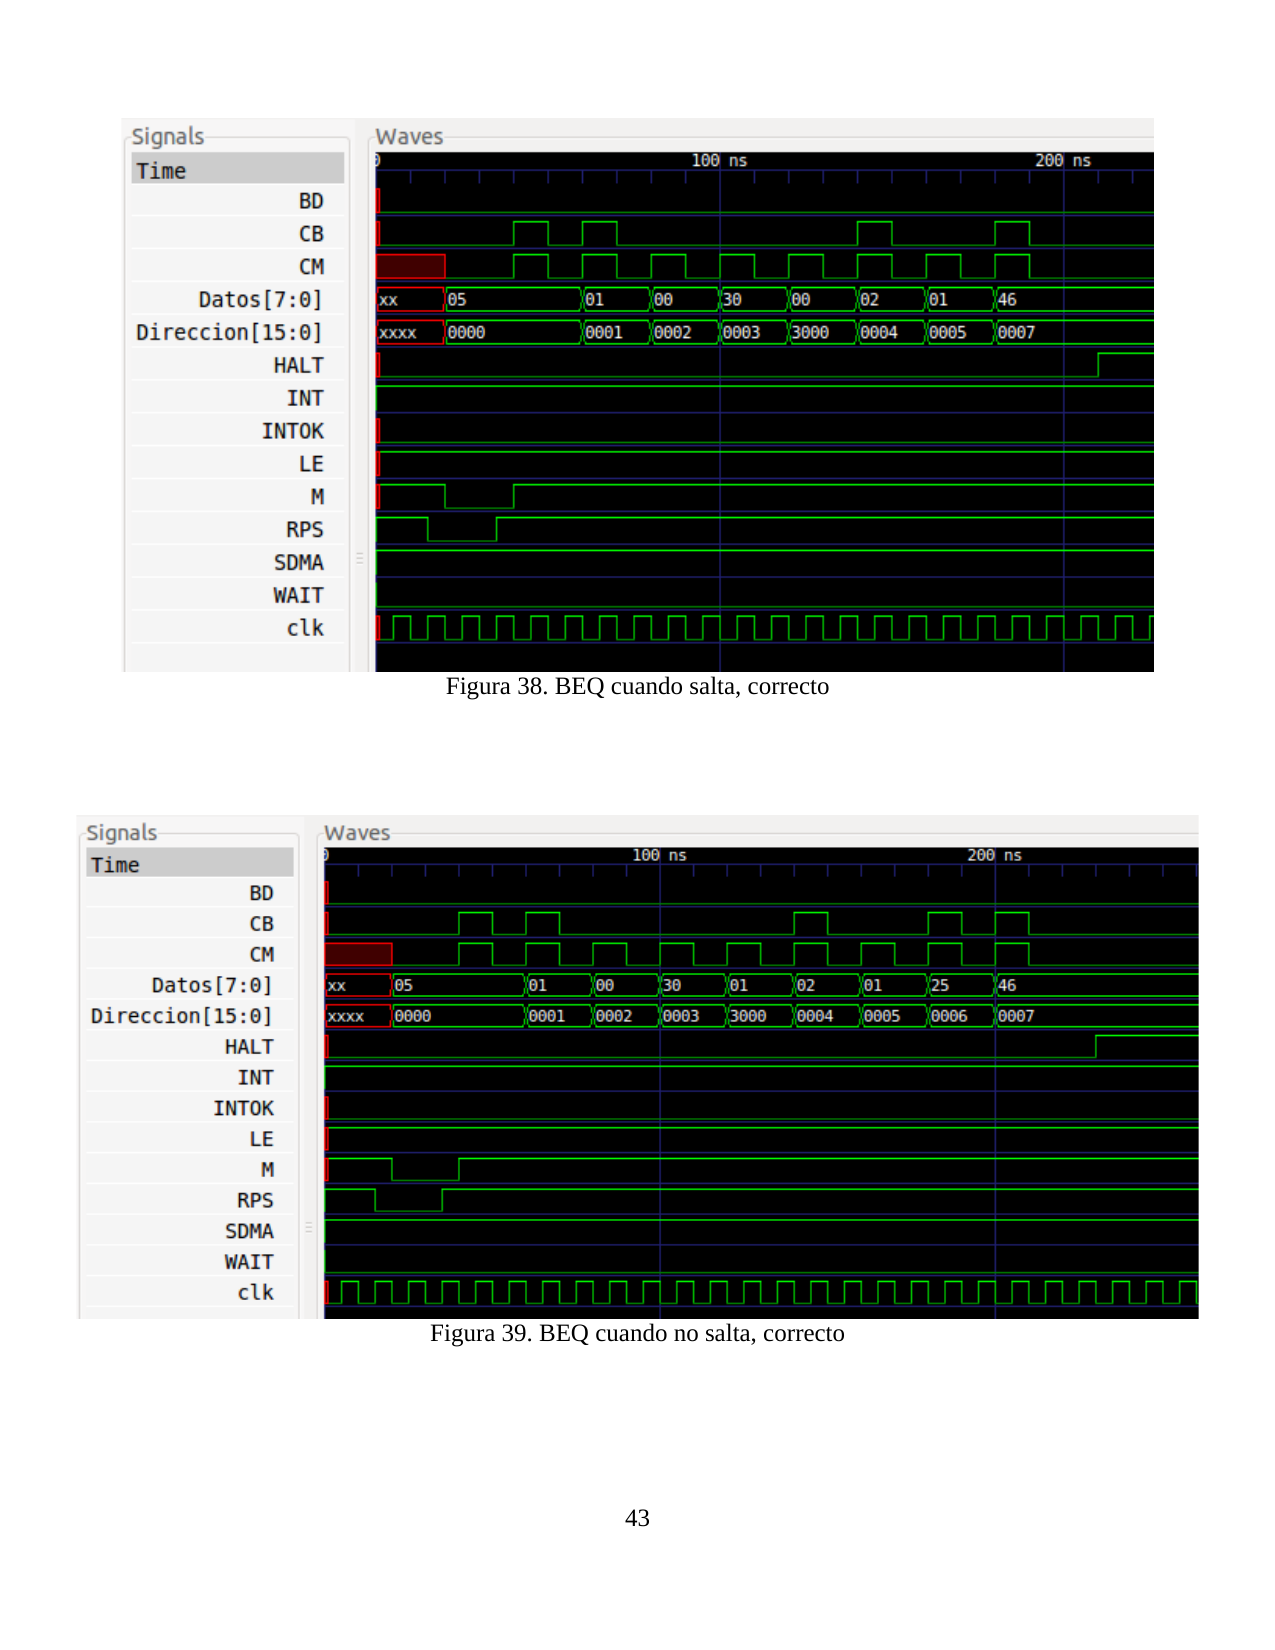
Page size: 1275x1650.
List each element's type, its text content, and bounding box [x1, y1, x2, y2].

text Figura 39. BEQ cuando no salta, correcto [118, 1319, 1157, 1347]
text Figura 38. BEQ cuando salta, correcto [118, 118, 1157, 700]
picture [121, 118, 1154, 672]
picture [76, 815, 1199, 1319]
